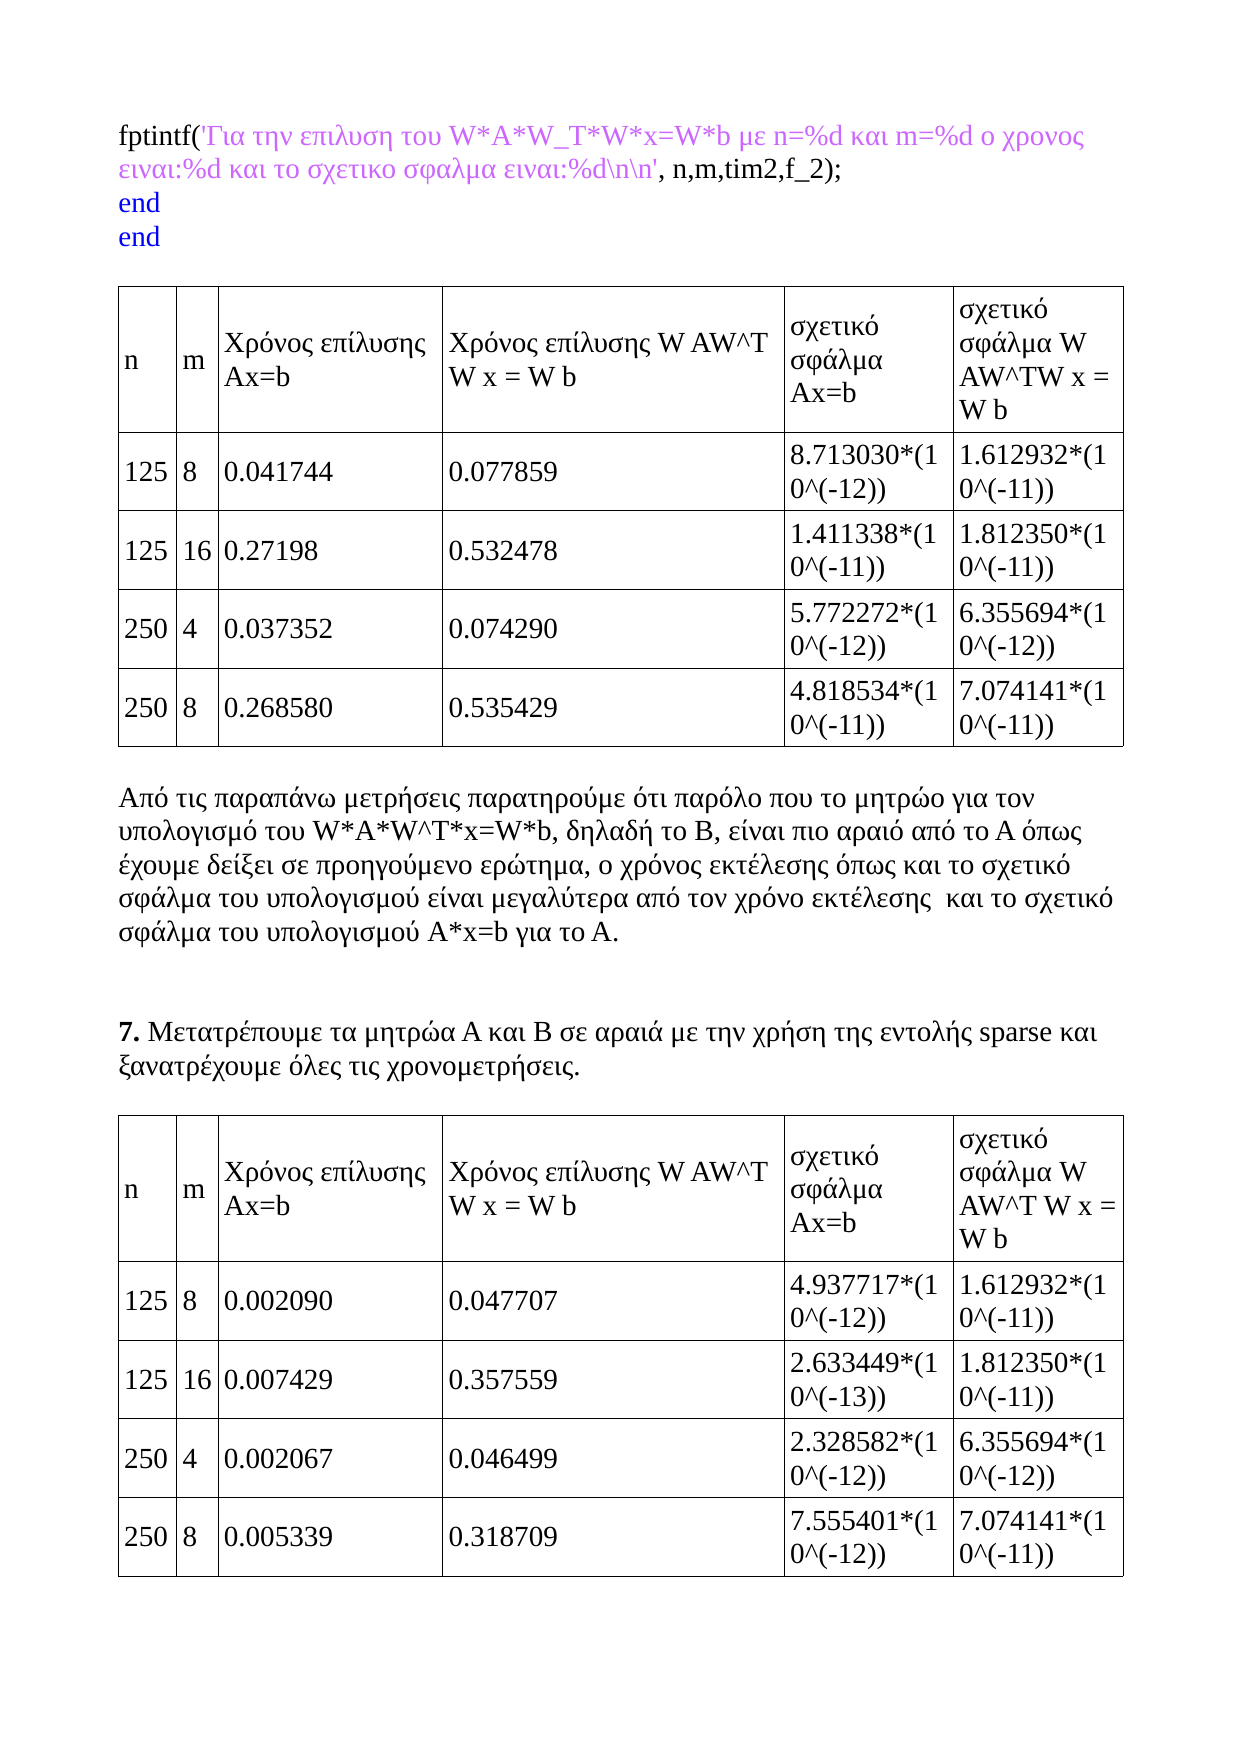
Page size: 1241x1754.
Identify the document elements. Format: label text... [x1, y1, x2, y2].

table_header Χρόνος επίλυσης Ax=b [219, 287, 442, 432]
table_header m [177, 287, 218, 432]
table_cell 125 [119, 1262, 176, 1339]
table_cell 1.812350*(10^(-11)) [954, 1341, 1123, 1418]
table_cell 7.074141*(10^(-11)) [954, 1498, 1123, 1576]
table_header σχετικό σφάλμα W AW^ΤW x = W b [954, 287, 1123, 432]
table_cell 4.937717*(10^(-12)) [785, 1262, 953, 1339]
table_cell 16 [177, 1341, 218, 1418]
table_cell 0.27198 [219, 511, 442, 589]
table_cell 0.005339 [219, 1498, 442, 1576]
table_cell 1.812350*(10^(-11)) [954, 511, 1123, 589]
table_cell 1.411338*(10^(-11)) [785, 511, 953, 589]
table_cell 2.633449*(10^(-13)) [785, 1341, 953, 1418]
table_cell 125 [119, 1341, 176, 1418]
table_cell 1.612932*(10^(-11)) [954, 1262, 1123, 1339]
text 7. Μετατρέπουμε τα μητρώα Α και Β σε αραιά με την χρήση της εντολής sparse και ξανατρέχουμε όλες τις χρονομετρήσεις. [118, 1014, 1122, 1082]
table_cell 1.612932*(10^(-11)) [954, 433, 1123, 510]
table_cell 5.772272*(10^(-12)) [785, 590, 953, 667]
table_cell 250 [119, 1498, 176, 1576]
table_cell 0.002067 [219, 1419, 442, 1497]
table_cell 0.007429 [219, 1341, 442, 1418]
table_cell 4.818534*(10^(-11)) [785, 669, 953, 746]
table_cell 0.532478 [443, 511, 784, 589]
table_cell 8 [177, 669, 218, 746]
table_header σχετικό σφάλμα Ax=b [785, 287, 953, 432]
table_cell 16 [177, 511, 218, 589]
table_header Χρόνος επίλυσης W AW^Τ W x = W b [443, 1116, 784, 1261]
table_cell 8 [177, 1498, 218, 1576]
table_cell 0.037352 [219, 590, 442, 667]
text Από τις παραπάνω μετρήσεις παρατηρούμε ότι παρόλο που το μητρώο για τον υπολογισμό του W*A*W^T*x=W*b, δηλαδή το Β, είναι πιο αραιό από το Α όπως έχουμε δείξει σε προηγούμενο ερώτημα, ο χρόνος εκτέλεσης όπως και το σχετικό σφάλμα του υπολογισμού είναι μεγαλύτερα από τον χρόνο εκτέλεσης και το σχετικό σφάλμα του υπολογισμού A*x=b για το Α. [118, 780, 1122, 947]
table_cell 0.077859 [443, 433, 784, 510]
table_header n [119, 287, 176, 432]
table_header σχετικό σφάλμα W AW^Τ W x = W b [954, 1116, 1123, 1261]
table_cell 0.046499 [443, 1419, 784, 1497]
table_cell 0.357559 [443, 1341, 784, 1418]
table_cell 6.355694*(10^(-12)) [954, 590, 1123, 667]
table_header Χρόνος επίλυσης W AW^Τ W x = W b [443, 287, 784, 432]
table_cell 250 [119, 669, 176, 746]
table_header σχετικό σφάλμα Ax=b [785, 1116, 953, 1261]
table_cell 6.355694*(10^(-12)) [954, 1419, 1123, 1497]
table_cell 250 [119, 590, 176, 667]
table_cell 0.041744 [219, 433, 442, 510]
table_header m [177, 1116, 218, 1261]
table_cell 125 [119, 511, 176, 589]
table_cell 0.318709 [443, 1498, 784, 1576]
table_cell 0.074290 [443, 590, 784, 667]
table_cell 4 [177, 590, 218, 667]
table_cell 0.002090 [219, 1262, 442, 1339]
table_cell 0.047707 [443, 1262, 784, 1339]
table_header Χρόνος επίλυσης Ax=b [219, 1116, 442, 1261]
table_cell 2.328582*(10^(-12)) [785, 1419, 953, 1497]
table_cell 250 [119, 1419, 176, 1497]
table_cell 125 [119, 433, 176, 510]
table_cell 0.268580 [219, 669, 442, 746]
table_cell 7.074141*(10^(-11)) [954, 669, 1123, 746]
table_cell 8.713030*(10^(-12)) [785, 433, 953, 510]
table_cell 8 [177, 1262, 218, 1339]
table_cell 0.535429 [443, 669, 784, 746]
text end [118, 219, 1122, 252]
text fptintf('Για την επιλυση του W*A*W_T*W*x=W*b με n=%d και m=%d ο χρονος ειναι:%d και το σχετικο σφαλμα ειναι:%d\n\n', n,m,tim2,f_2); [118, 118, 1122, 185]
table_cell 7.555401*(10^(-12)) [785, 1498, 953, 1576]
table_header n [119, 1116, 176, 1261]
text end [118, 185, 1122, 219]
table_cell 4 [177, 1419, 218, 1497]
table_cell 8 [177, 433, 218, 510]
